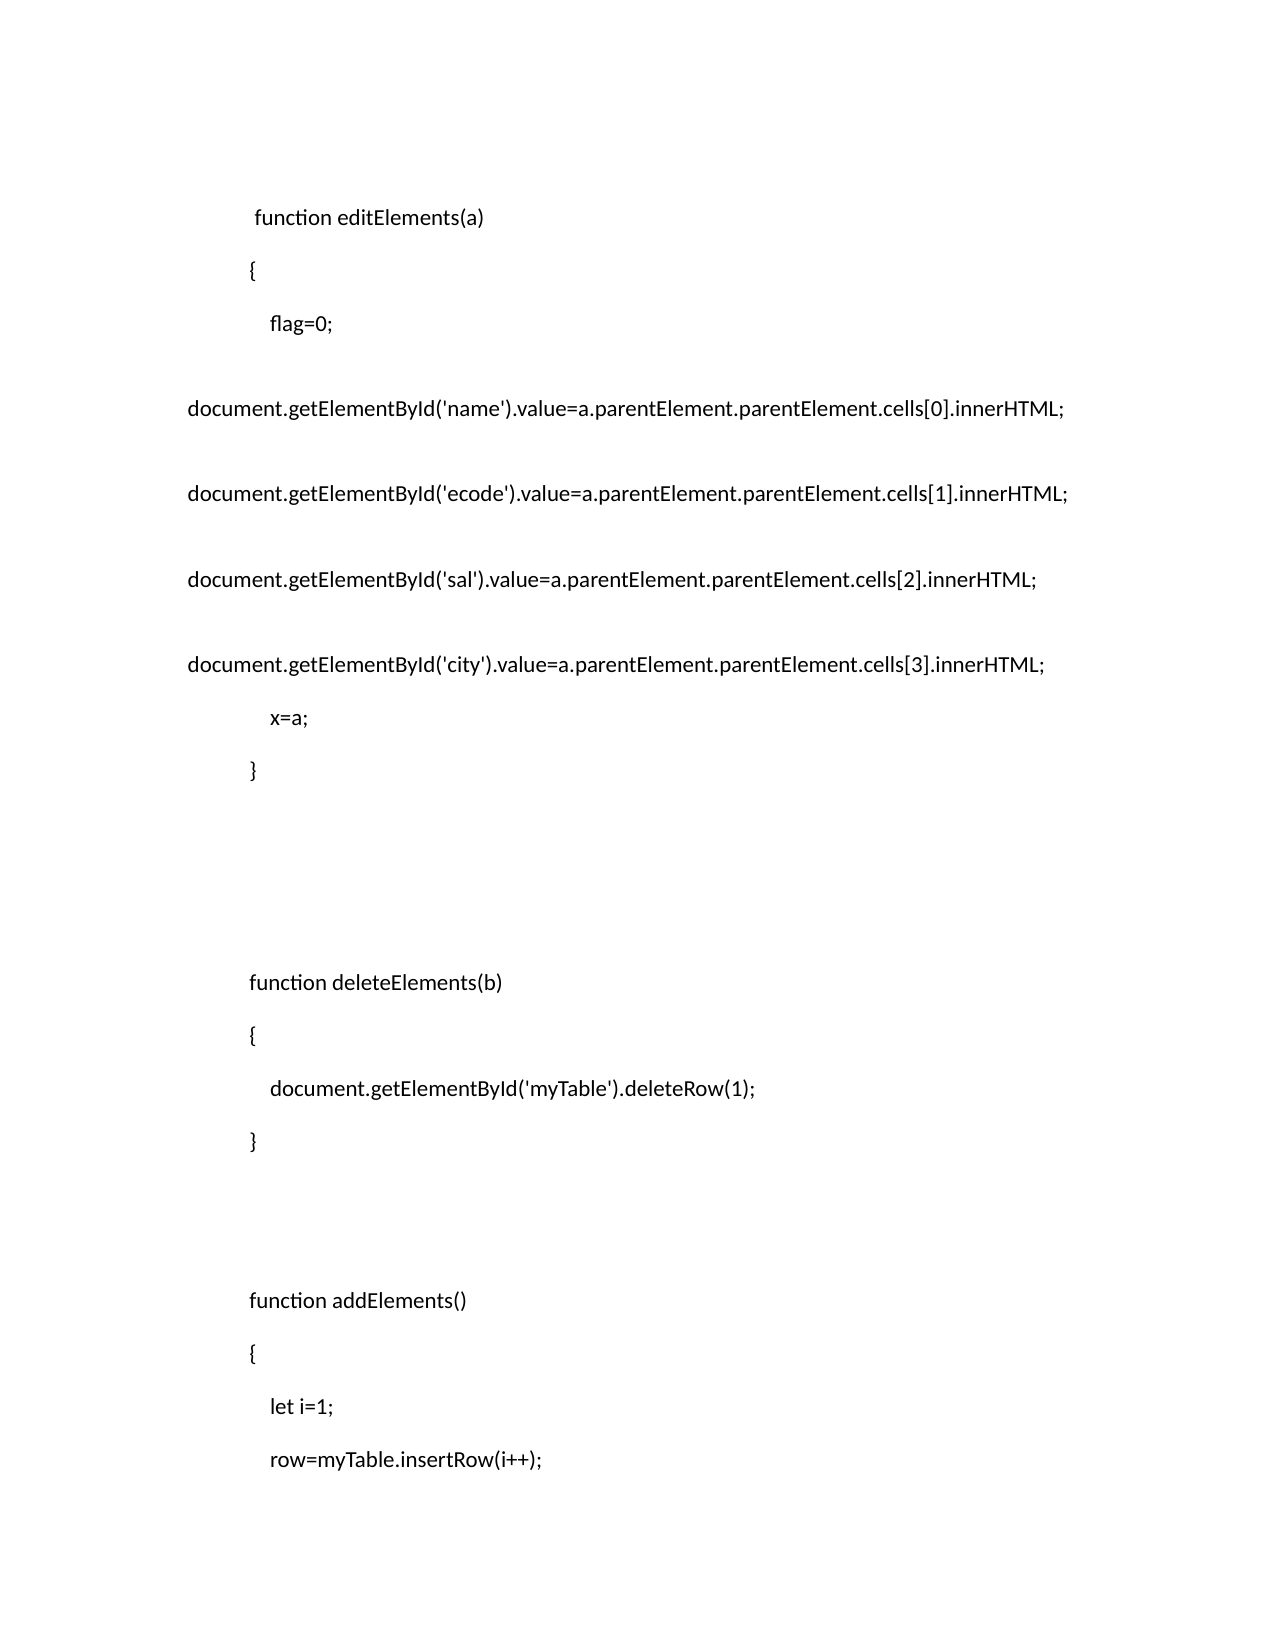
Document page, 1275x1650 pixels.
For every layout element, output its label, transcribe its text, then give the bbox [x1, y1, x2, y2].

text document.getElementById('myTable').deleteRow(1); [187, 1074, 1087, 1102]
text { [187, 1021, 1087, 1049]
text function addElements() [187, 1286, 1087, 1314]
text x=a; [187, 703, 1087, 731]
text row=myTable.insertRow(i++); [187, 1445, 1087, 1473]
text document.getElementById('city').value=a.parentElement.parentElement.cells[3].innerHTML; [187, 618, 1087, 678]
text document.getElementById('ecode').value=a.parentElement.parentElement.cells[1].innerHTML; [187, 447, 1087, 507]
text function editElements(a) [187, 203, 1087, 231]
text function deleteElements(b) [187, 968, 1087, 996]
text document.getElementById('sal').value=a.parentElement.parentElement.cells[2].innerHTML; [187, 532, 1087, 593]
text { [187, 256, 1087, 284]
text document.getElementById('name').value=a.parentElement.parentElement.cells[0].innerHTML; [187, 362, 1087, 422]
text { [187, 1339, 1087, 1367]
text } [187, 756, 1087, 784]
text let i=1; [187, 1392, 1087, 1420]
text flag=0; [187, 309, 1087, 337]
text } [187, 1127, 1087, 1155]
